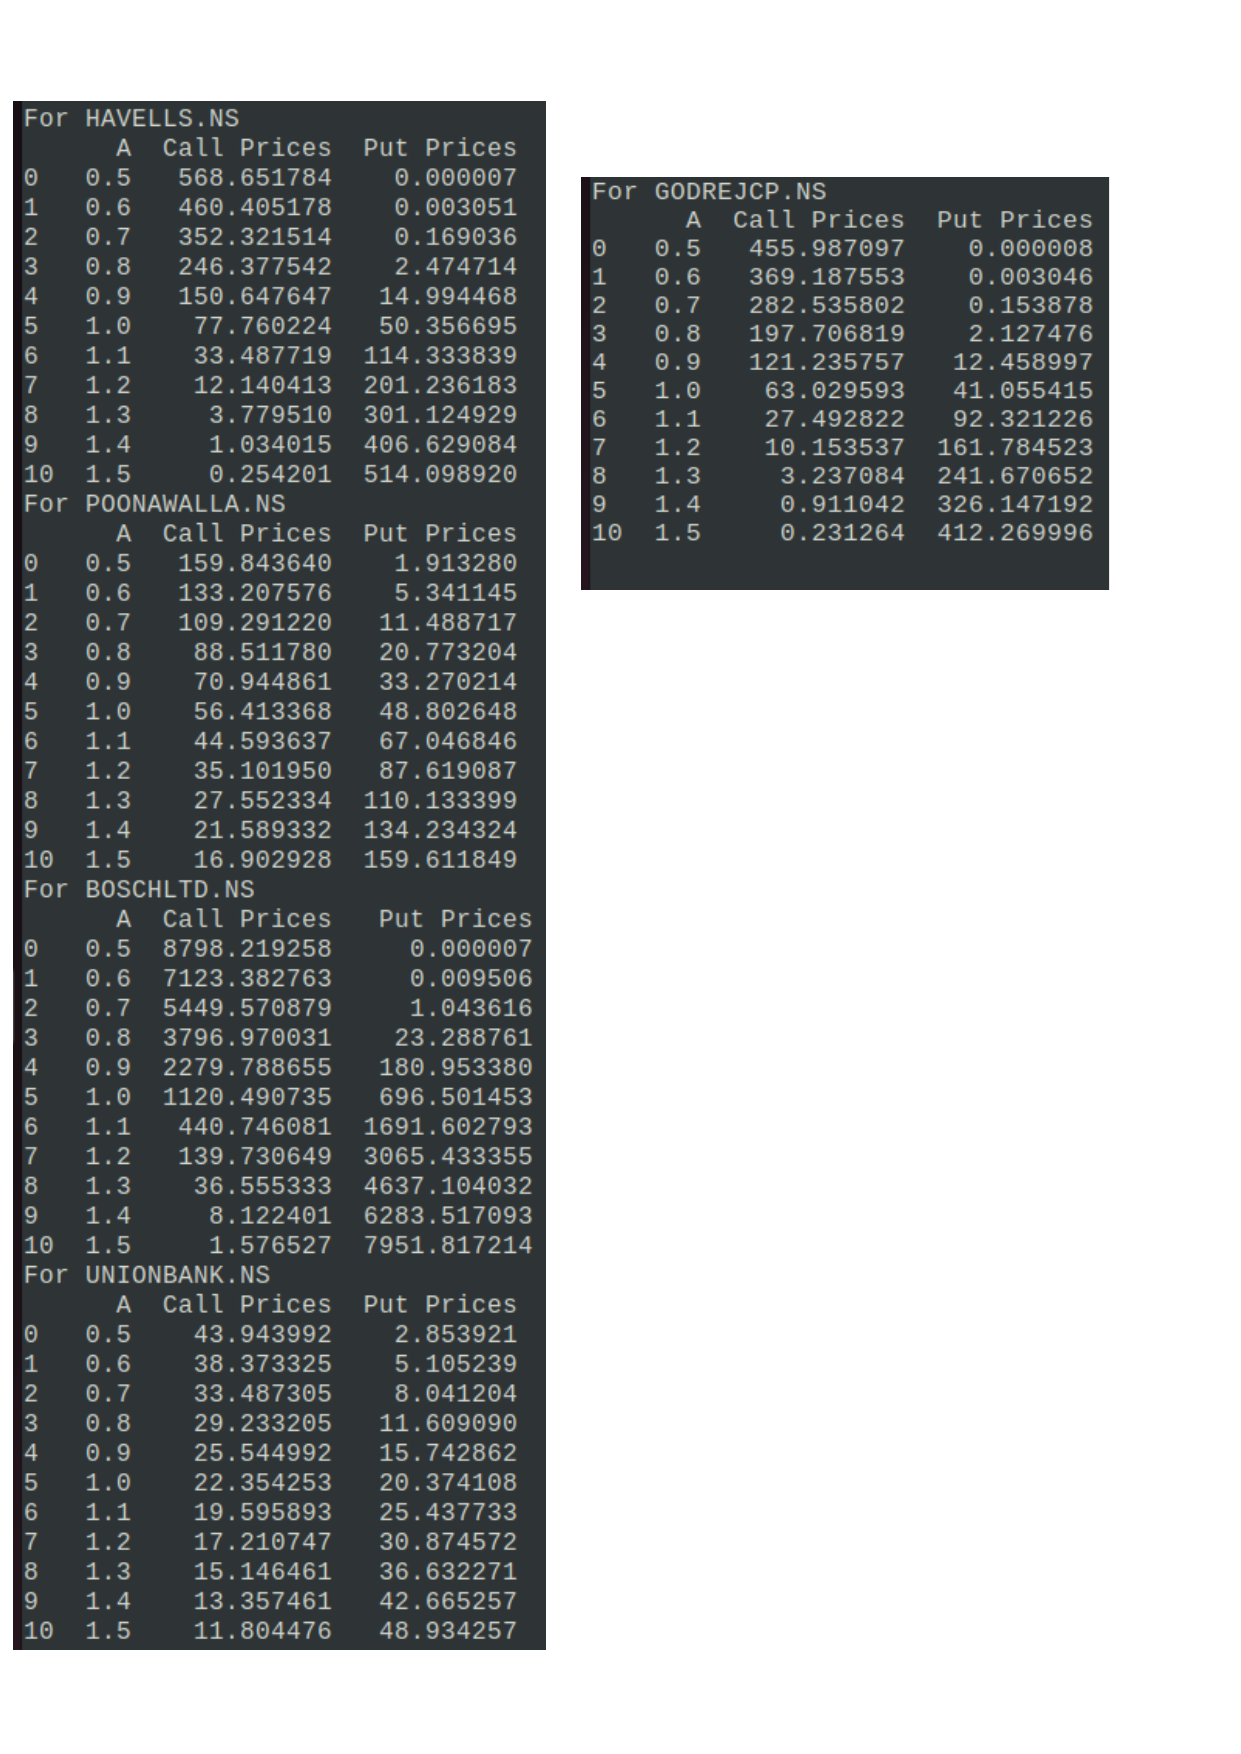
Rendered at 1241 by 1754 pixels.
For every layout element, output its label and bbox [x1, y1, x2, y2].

picture [13, 101, 546, 1650]
picture [581, 177, 1110, 590]
